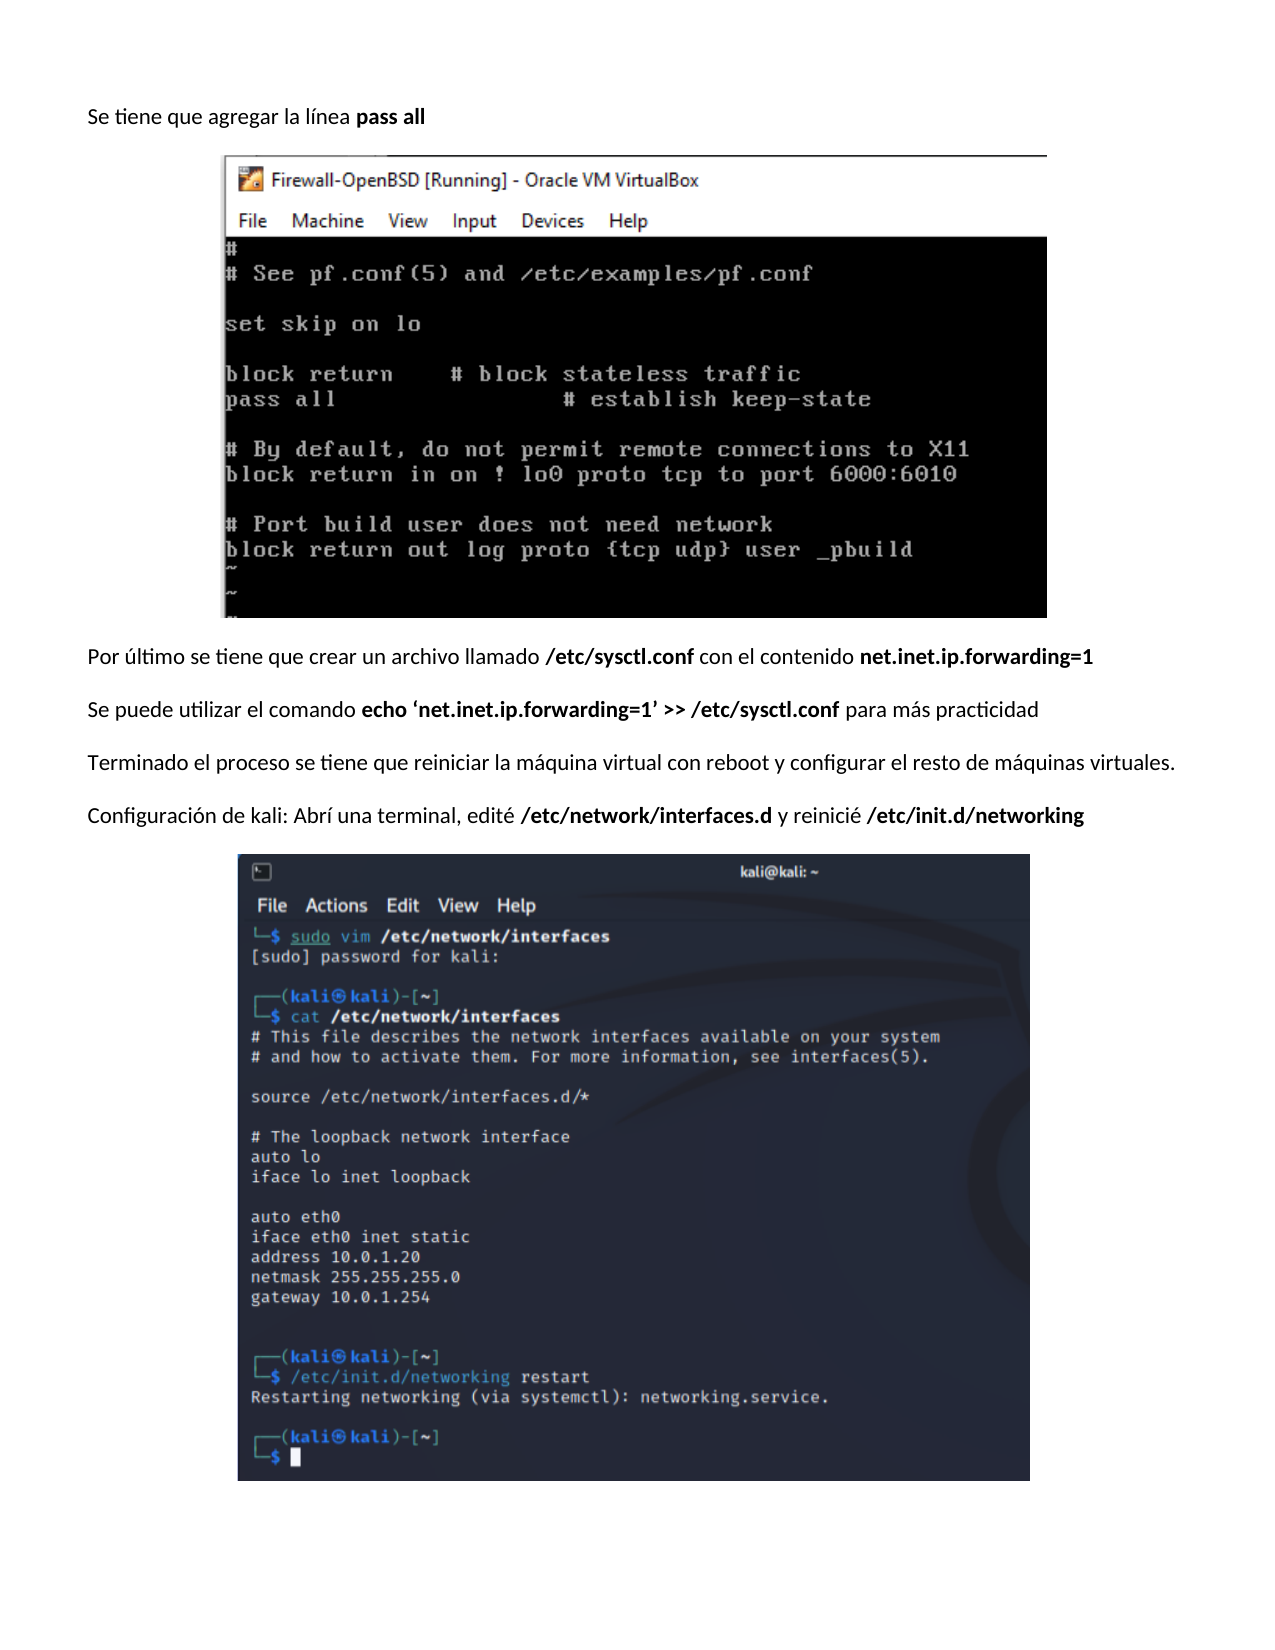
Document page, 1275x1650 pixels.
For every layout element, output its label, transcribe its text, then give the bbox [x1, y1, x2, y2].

text Por último se tiene que crear un archivo llamado /etc/sysctl.conf con el contenido net.inet.ip.forwarding=1 [87, 642, 1180, 670]
text Terminado el proceso se tiene que reiniciar la máquina virtual con reboot y configurar el resto de máquinas virtuales. [87, 748, 1180, 776]
text Se tiene que agregar la línea pass all [87, 102, 1180, 130]
text Configuración de kali: Abrí una terminal, edité /etc/network/interfaces.d y reinicié /etc/init.d/networking [87, 801, 1180, 829]
picture [237, 854, 1030, 1481]
picture [220, 155, 1047, 618]
text Se puede utilizar el comando echo ‘net.inet.ip.forwarding=1’ >> /etc/sysctl.conf para más practicidad [87, 695, 1180, 723]
